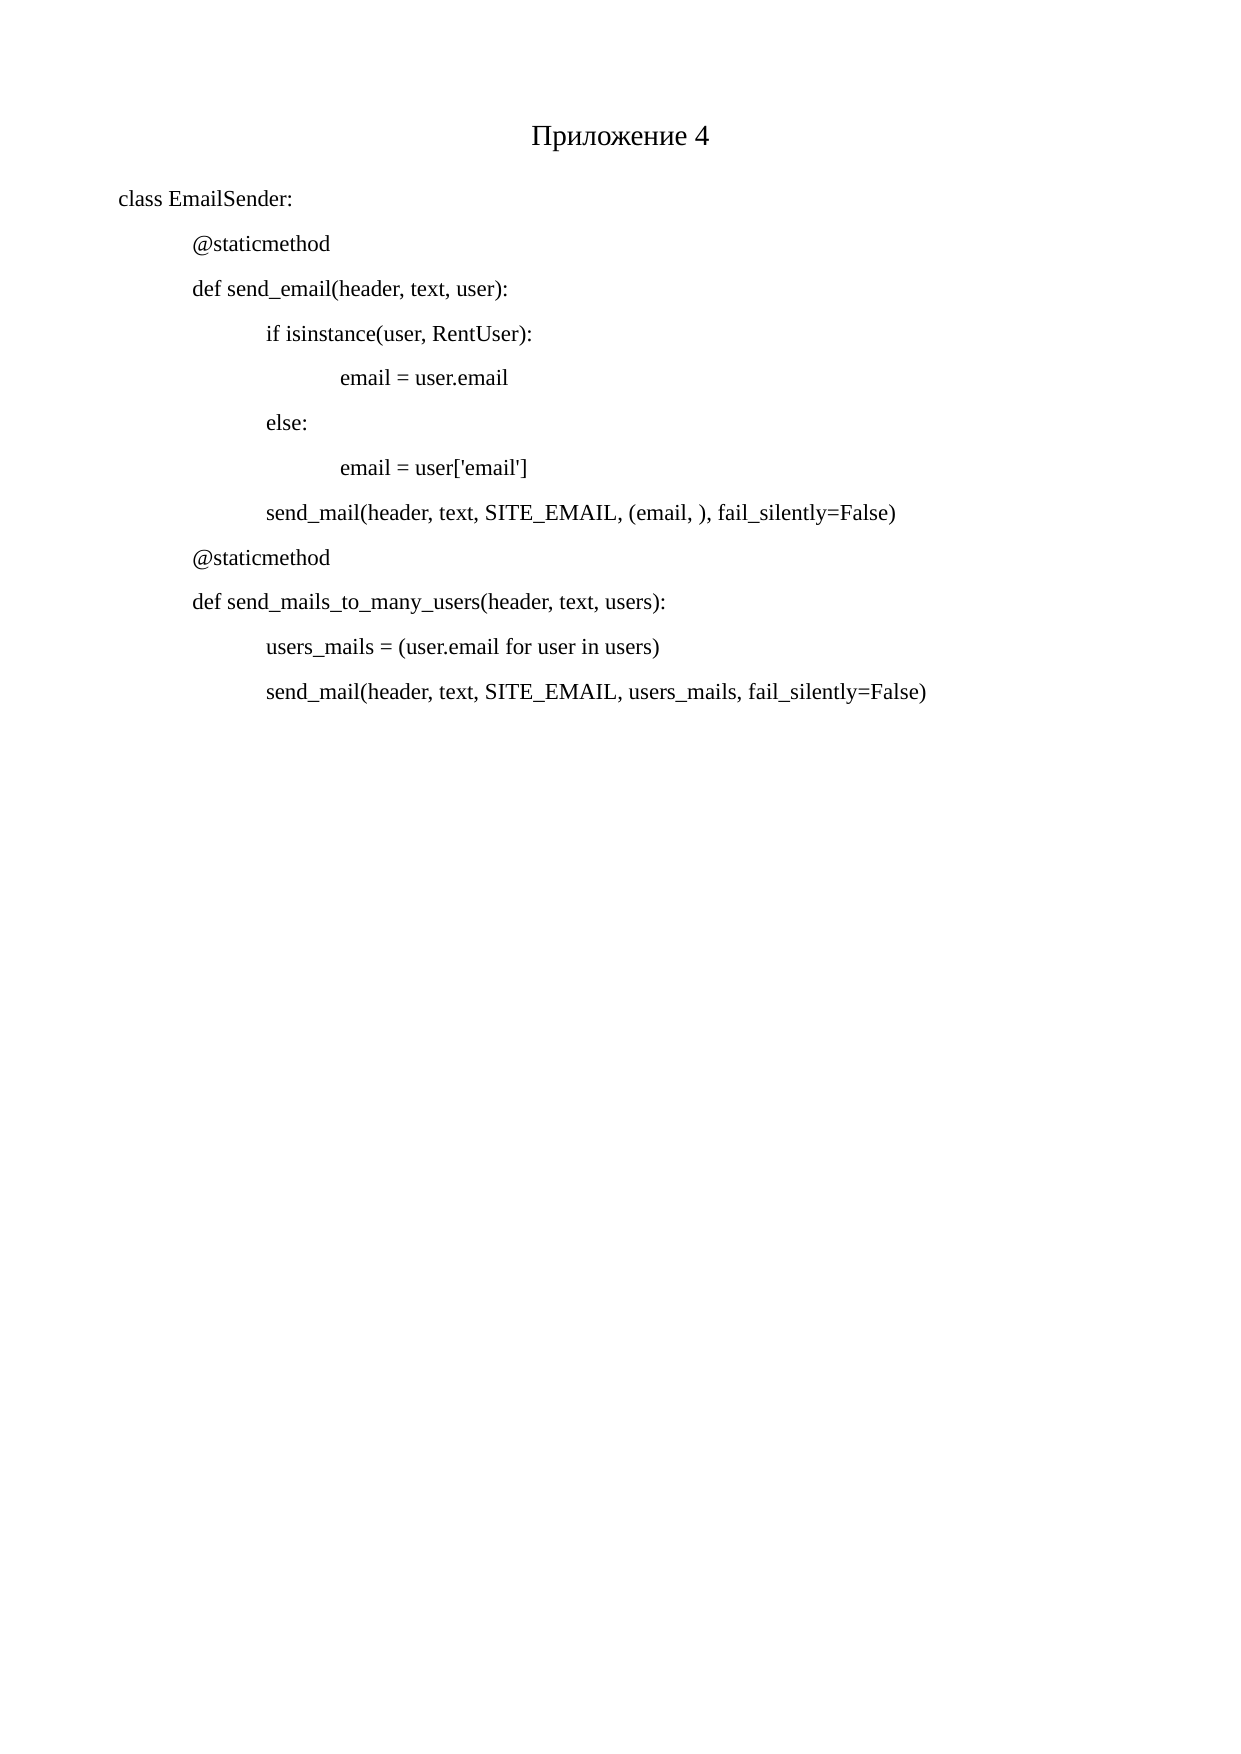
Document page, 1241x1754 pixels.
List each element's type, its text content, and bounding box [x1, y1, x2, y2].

text send_mail(header, text, SITE_EMAIL, users_mails, fail_silently=False) [118, 678, 1122, 704]
text email = user.email [118, 364, 1122, 391]
text send_mail(header, text, SITE_EMAIL, (email, ), fail_silently=False) [118, 499, 1122, 525]
text def send_email(header, text, user): [118, 275, 1122, 301]
text else: [118, 409, 1122, 436]
text Приложение 4 [118, 118, 1122, 152]
text @staticmethod [118, 230, 1122, 256]
text @staticmethod [118, 543, 1122, 570]
text if isinstance(user, RentUser): [118, 319, 1122, 346]
text def send_mails_to_many_users(header, text, users): [118, 588, 1122, 615]
text email = user['email'] [118, 454, 1122, 480]
text class EmailSender: [118, 185, 1122, 212]
text users_mails = (user.email for user in users) [118, 633, 1122, 659]
